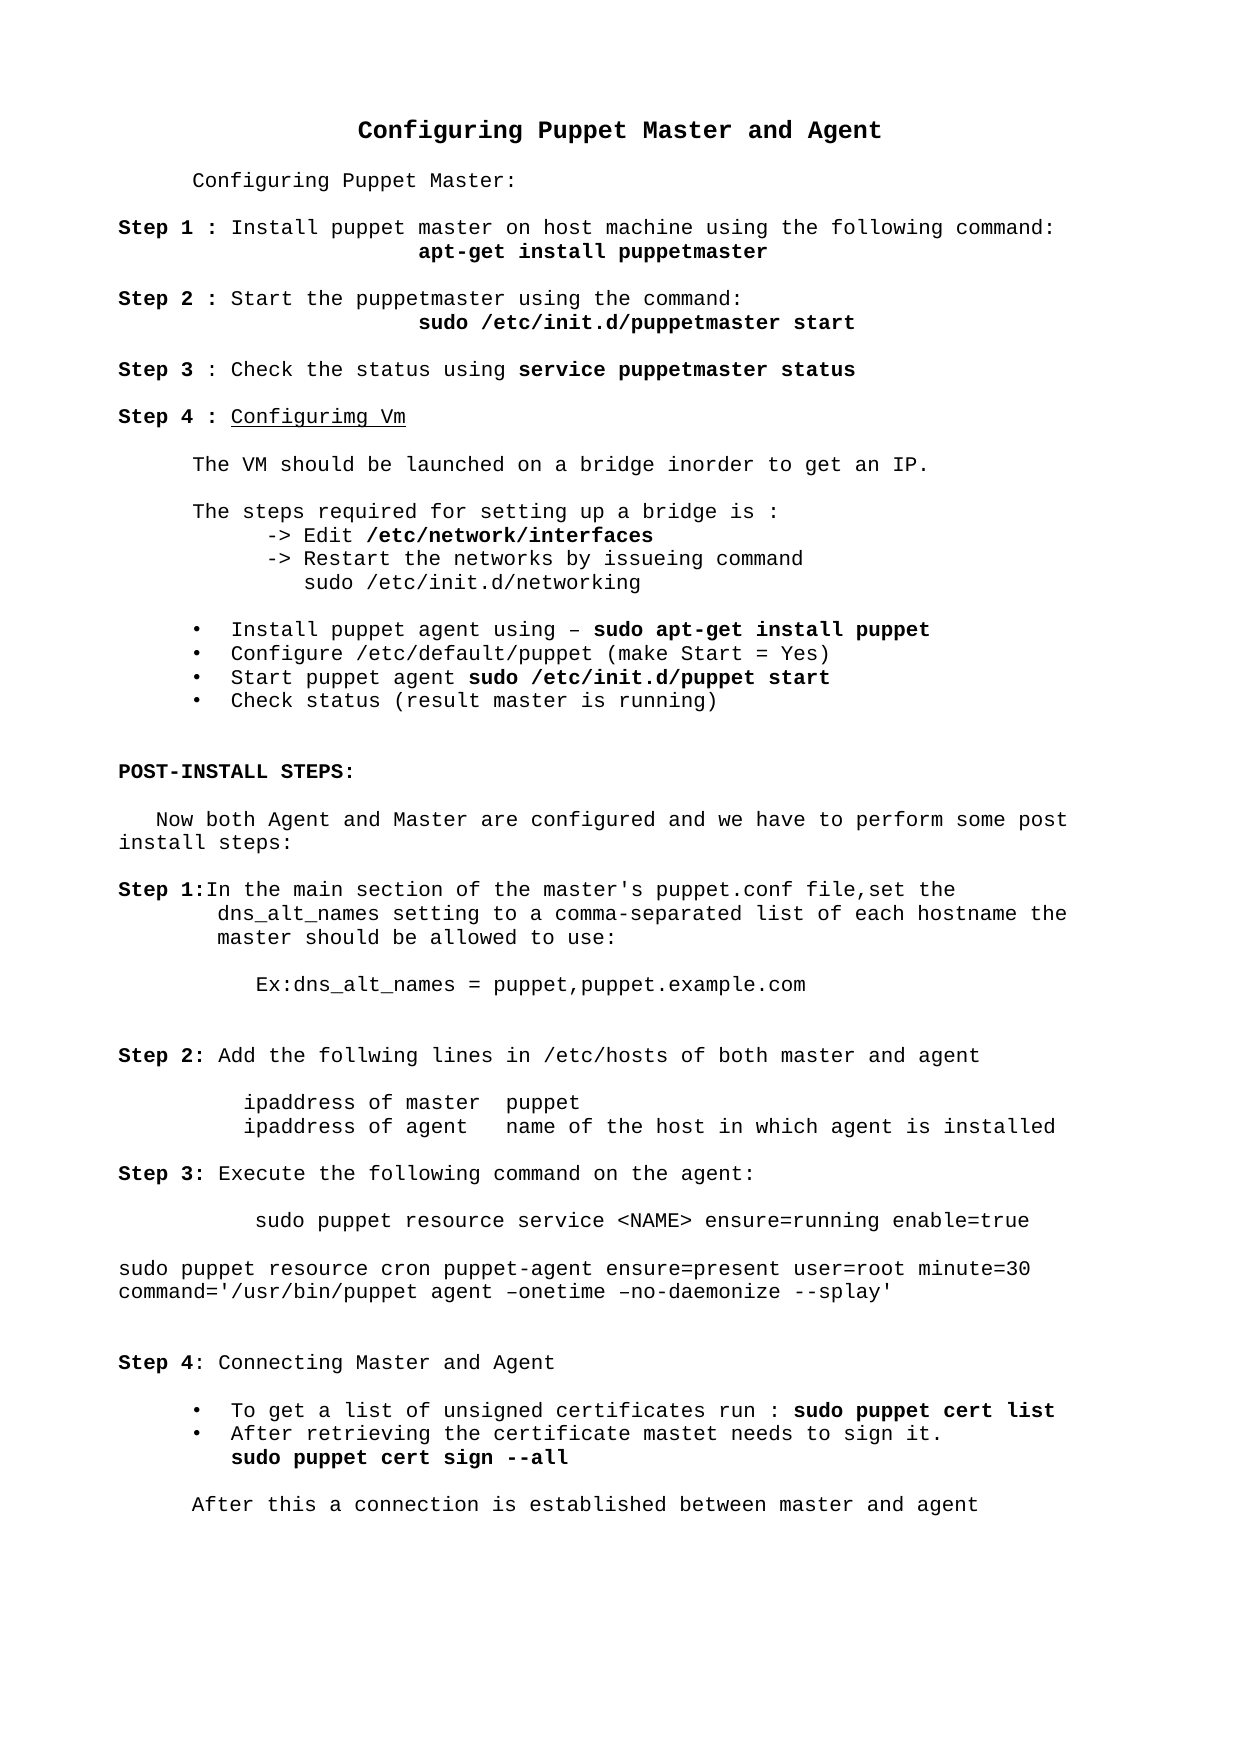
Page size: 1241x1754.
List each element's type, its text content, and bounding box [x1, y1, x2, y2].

text sudo /etc/init.d/networking [118, 572, 1122, 596]
text Step 3: Execute the following command on the agent: [118, 1163, 1122, 1187]
text Step 1 : Install puppet master on host machine using the following command: [118, 217, 1122, 241]
list Configure /etc/default/puppet (make Start = Yes) [193, 643, 1122, 667]
text Configuring Puppet Master: [118, 170, 1122, 194]
list Check status (result master is running) [193, 690, 1122, 714]
text ipaddress of agent name of the host in which agent is installed [118, 1116, 1122, 1139]
text Step 4 : Configurimg Vm [118, 407, 1122, 430]
list After retrieving the certificate mastet needs to sign it. [193, 1423, 1122, 1447]
text Step 2: Add the follwing lines in /etc/hosts of both master and agent [118, 1045, 1122, 1069]
text sudo /etc/init.d/puppetmaster start [118, 312, 1122, 336]
text POST-INSTALL STEPS: [118, 761, 1122, 785]
list To get a list of unsigned certificates run : sudo puppet cert list [193, 1400, 1122, 1423]
text -> Restart the networks by issueing command [118, 548, 1122, 572]
text Configuring Puppet Master and Agent [118, 118, 1122, 146]
text Step 3 : Check the status using service puppetmaster status [118, 359, 1122, 383]
list Start puppet agent sudo /etc/init.d/puppet start [193, 667, 1122, 690]
text sudo puppet resource service <NAME> ensure=running enable=true [118, 1211, 1122, 1234]
text Now both Agent and Master are configured and we have to perform some post install steps: [118, 808, 1122, 856]
list After this a connection is established between master and agent [117, 1494, 1122, 1518]
text Step 1:In the main section of the master's puppet.conf file,set the dns_alt_names setting to a comma-separated list of each hostname the master should be allowed to use: [118, 879, 1122, 950]
text Step 4: Connecting Master and Agent [118, 1352, 1122, 1376]
text -> Edit /etc/network/interfaces [118, 525, 1124, 548]
text apt-get install puppetmaster [118, 241, 1122, 265]
list sudo puppet cert sign --all [117, 1447, 1122, 1471]
text Ex:dns_alt_names = puppet,puppet.example.com [118, 974, 1122, 998]
text sudo puppet resource cron puppet-agent ensure=present user=root minute=30 command='/usr/bin/puppet agent –onetime –no-daemonize --splay' [118, 1258, 1122, 1305]
text The VM should be launched on a bridge inorder to get an IP. [118, 454, 1122, 477]
text Step 2 : Start the puppetmaster using the command: [118, 288, 1122, 312]
list Install puppet agent using – sudo apt-get install puppet [193, 619, 1122, 643]
text ipaddress of master puppet [118, 1092, 1122, 1116]
text The steps required for setting up a bridge is : [118, 501, 1122, 525]
